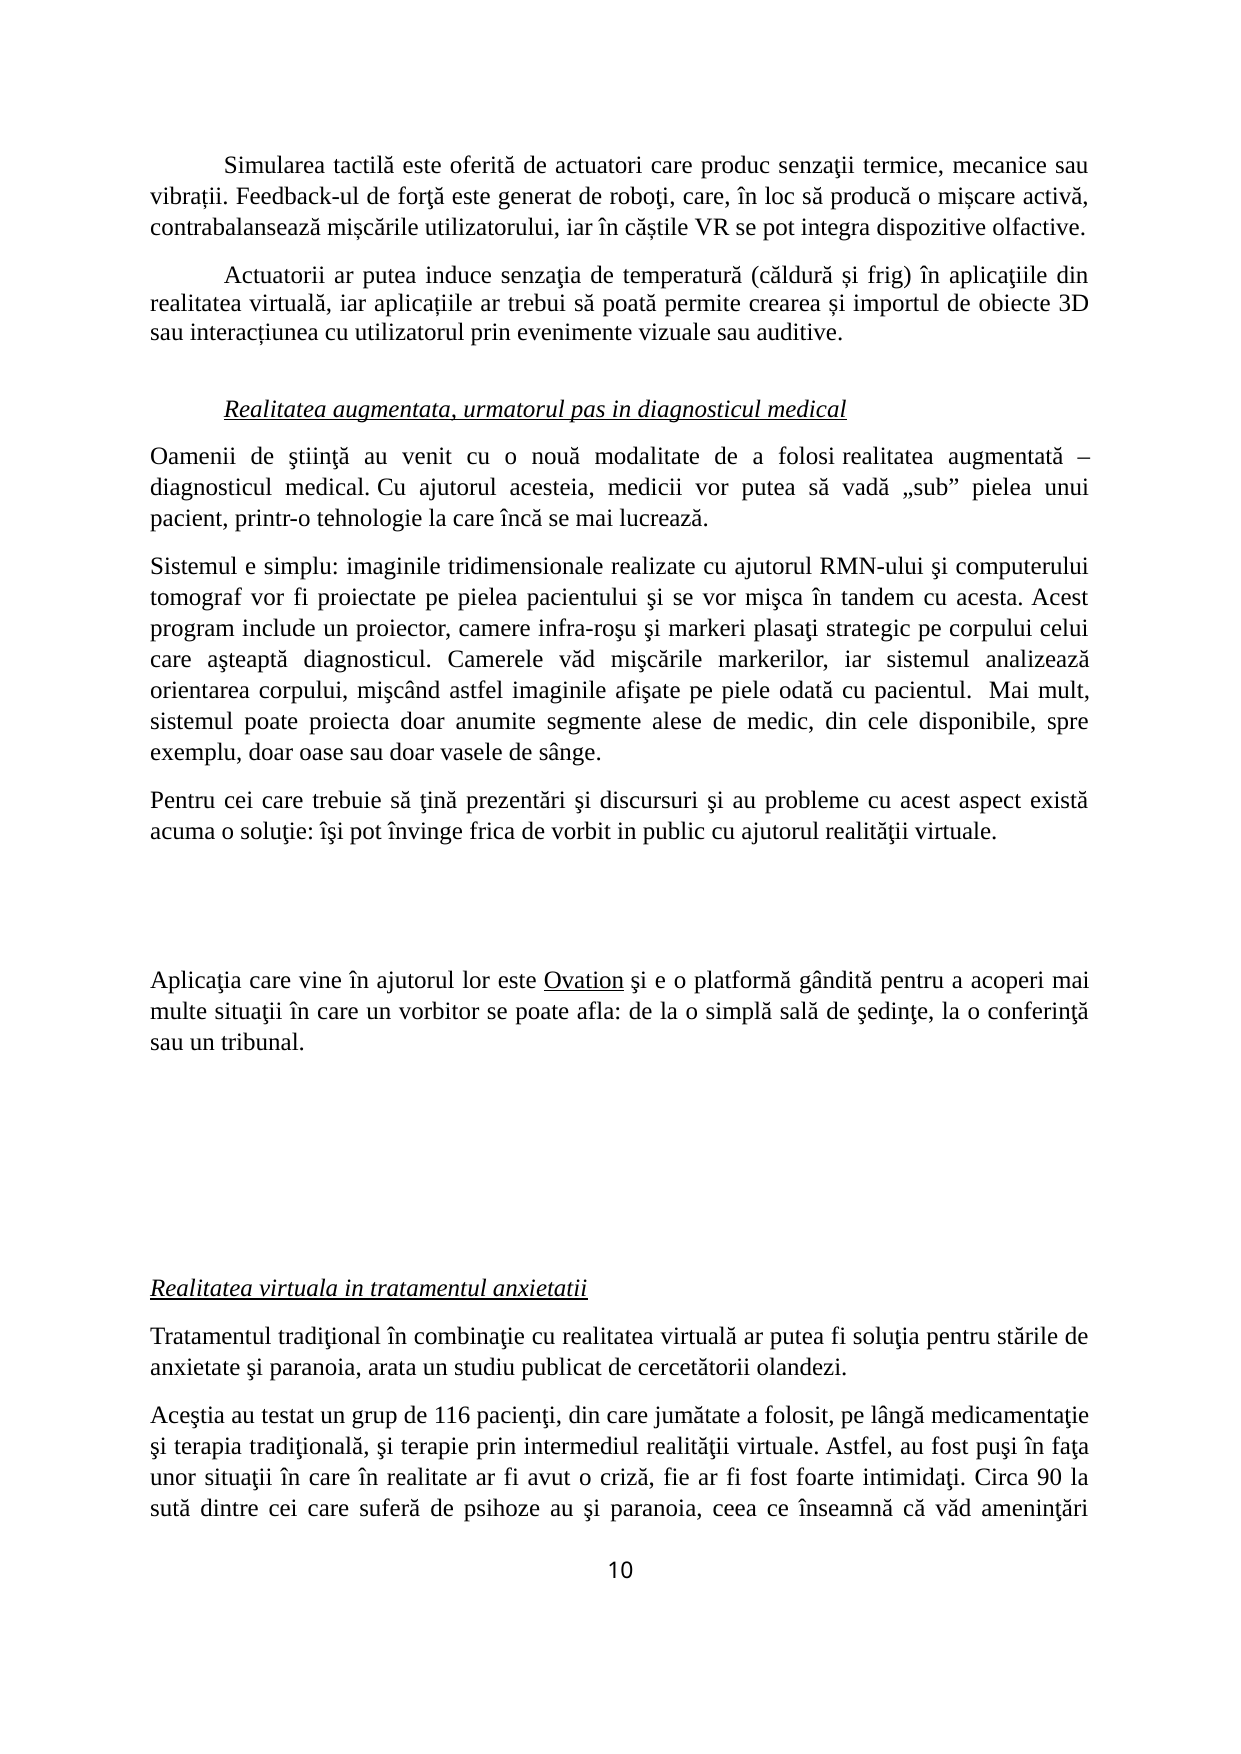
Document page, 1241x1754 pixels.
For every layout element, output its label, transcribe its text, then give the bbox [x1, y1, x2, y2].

text Oamenii de ştiinţă au venit cu o nouă modalitate de a folosi realitatea augmentată – diagnosticul medical. Cu ajutorul acesteia, medicii vor putea să vadă „sub” pielea unui pacient, printr-o tehnologie la care încă se mai lucrează. [150, 441, 1090, 532]
text Realitatea augmentata, urmatorul pas in diagnosticul medical [150, 394, 1090, 422]
text Aceştia au testat un grup de 116 pacienţi, din care jumătate a folosit, pe lângă medicamentaţie şi terapia tradiţională, şi terapie prin intermediul realităţii virtuale. Astfel, au fost puşi în faţa unor situaţii în care în realitate ar fi avut o criză, fie ar fi fost foarte intimidaţi. Circa 90 la sută dintre cei care suferă de psihoze au şi paranoia, ceea ce înseamnă că văd ameninţări [150, 1400, 1090, 1522]
text Simularea tactilă este oferită de actuatori care produc senzaţii termice, mecanice sau vibrații. Feedback-ul de forţă este generat de roboţi, care, în loc să producă o mișcare activă, contrabalansează mișcările utilizatorului, iar în căștile VR se pot integra dispozitive olfactive. [150, 150, 1090, 241]
text Realitatea virtuala in tratamentul anxietatii [150, 1273, 1090, 1302]
text Tratamentul tradiţional în combinaţie cu realitatea virtuală ar putea fi soluţia pentru stările de anxietate şi paranoia, arata un studiu publicat de cercetătorii olandezi. [150, 1321, 1090, 1381]
text Actuatorii ar putea induce senzaţia de temperatură (căldură și frig) în aplicaţiile din realitatea virtuală, iar aplicațiile ar trebui să poată permite crearea și importul de obiecte 3D sau interacțiunea cu utilizatorul prin evenimente vizuale sau auditive. [150, 260, 1090, 346]
text Aplicaţia care vine în ajutorul lor este Ovation şi e o platformă gândită pentru a acoperi mai multe situaţii în care un vorbitor se poate afla: de la o simplă sală de şedinţe, la o conferinţă sau un tribunal. [150, 965, 1090, 1056]
text Sistemul e simplu: imaginile tridimensionale realizate cu ajutorul RMN-ului şi computerului tomograf vor fi proiectate pe pielea pacientului şi se vor mişca în tandem cu acesta. Acest program include un proiector, camere infra-roşu şi markeri plasaţi strategic pe corpului celui care aşteaptă diagnosticul. Camerele văd mişcările markerilor, iar sistemul analizează orientarea corpului, mişcând astfel imaginile afişate pe piele odată cu pacientul. Mai mult, sistemul poate proiecta doar anumite segmente alese de medic, din cele disponibile, spre exemplu, doar oase sau doar vasele de sânge. [150, 551, 1090, 766]
text Pentru cei care trebuie să ţină prezentări şi discursuri şi au probleme cu acest aspect există acuma o soluţie: îşi pot învinge frica de vorbit in public cu ajutorul realităţii virtuale. [150, 785, 1090, 845]
